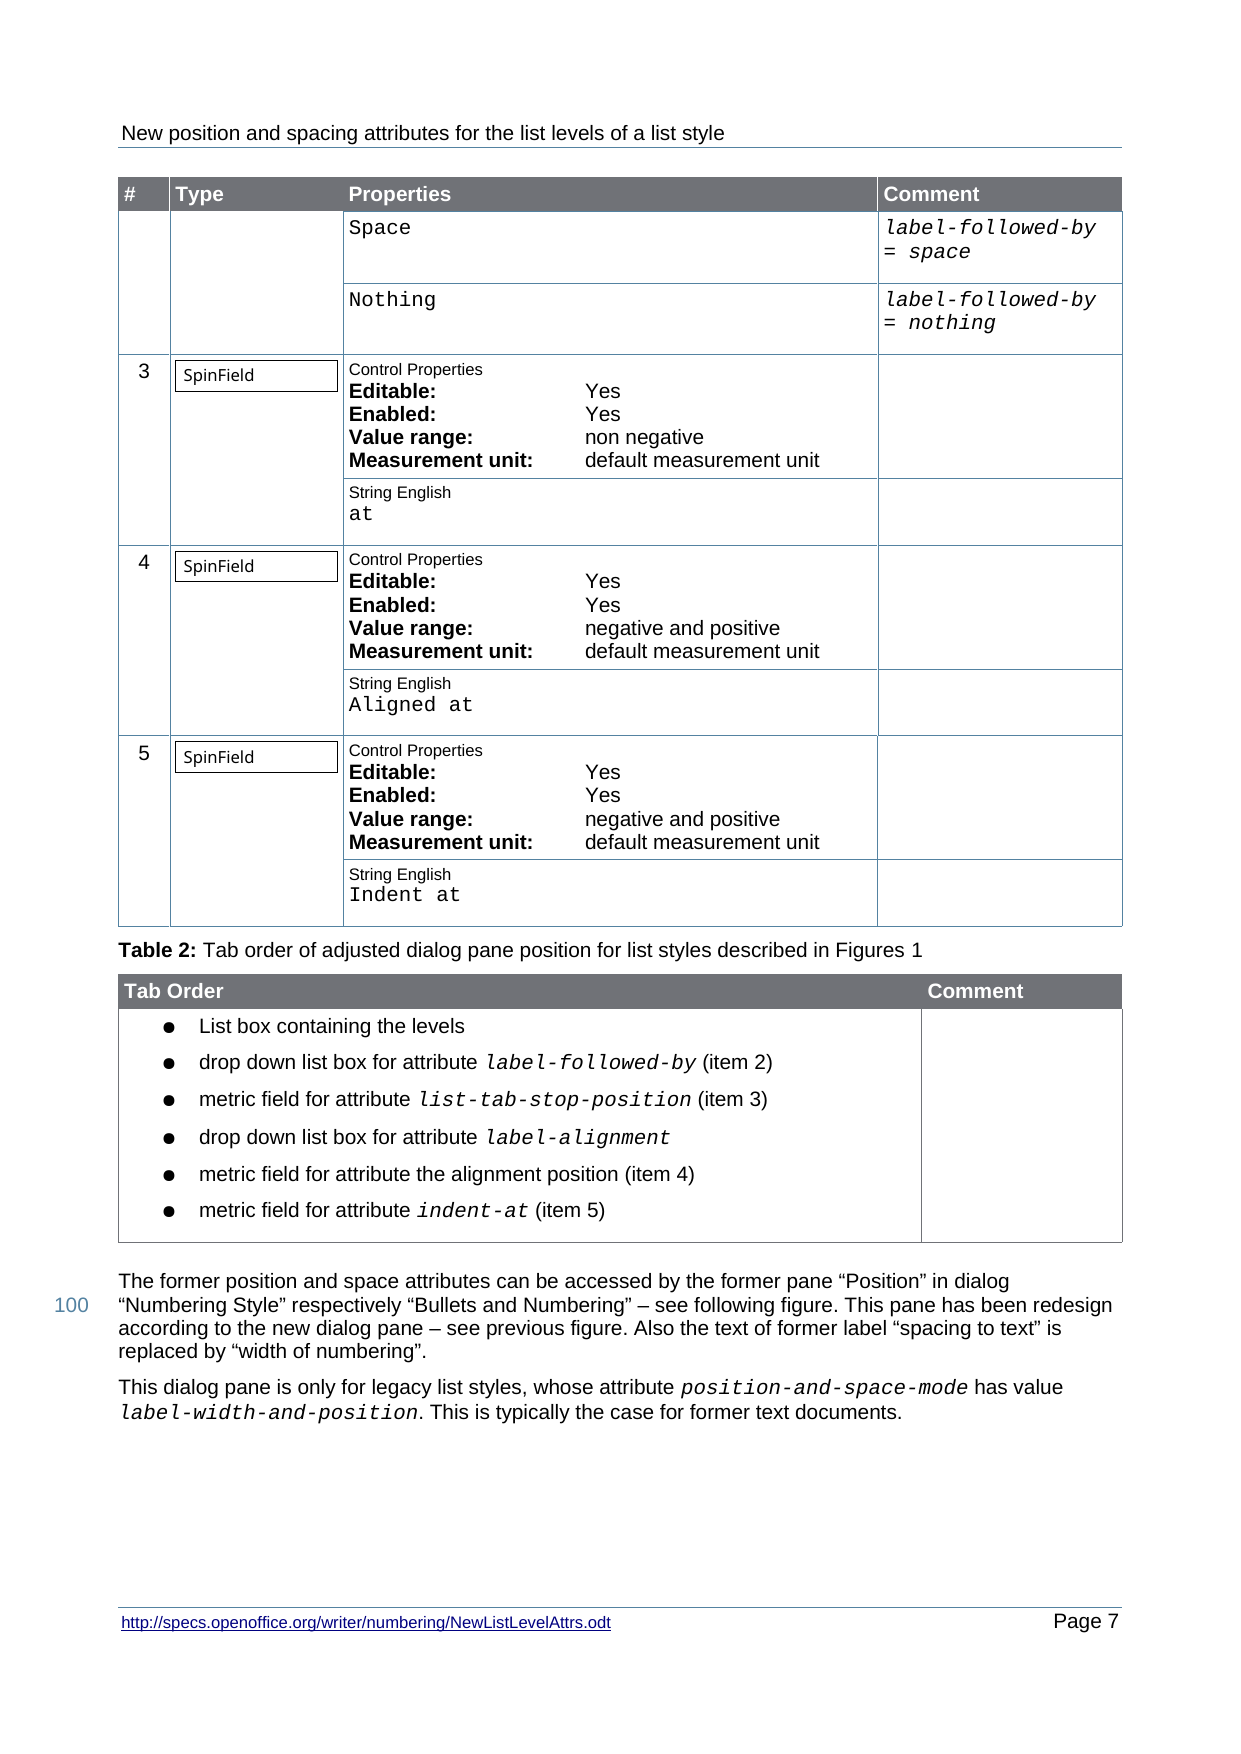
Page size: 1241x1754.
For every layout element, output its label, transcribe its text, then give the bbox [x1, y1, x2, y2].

table_cell List box containing the levels drop down list box for attribute label-followed-by (item 2) metric field for attribute list-tab-stop-position (item 3) drop down list box for attribute label-alignment metric field for attribute the alignment position (item 4) metric field for attribute indent-at (item 5) [119, 1009, 921, 1242]
table_cell String English Aligned at [344, 670, 877, 735]
table_header Control Properties Editable: Yes Enabled: Yes Value range: non negative Measurement unit: default measurement unit [344, 355, 877, 478]
table_header Control Properties Editable: Yes Enabled: Yes Value range: negative and positive Measurement unit: default measurement unit [344, 736, 877, 859]
table_header [879, 546, 1122, 669]
table_header Type [170, 177, 343, 211]
table_header Control Properties Editable: Yes Enabled: Yes Value range: negative and positive Measurement unit: default measurement unit [344, 546, 877, 669]
table_header # [118, 177, 169, 211]
text The former position and space attributes can be accessed by the former pane “Position” in dialog “Numbering Style” respectively “Bullets and Numbering” – see following figure. This pane has been redesign according to the new dialog pane – see previous figure. Also the text of former label “spacing to text” is replaced by “width of numbering”. [118, 1270, 1122, 1363]
table_cell [879, 670, 1122, 735]
table_cell String English Indent at [344, 860, 877, 926]
table_cell label-followed-by = space [879, 212, 1122, 283]
table_cell [879, 479, 1122, 545]
table_cell 5 [119, 736, 169, 926]
table_cell Space [344, 212, 877, 283]
table_cell [922, 1009, 1122, 1242]
table_cell [171, 211, 343, 354]
table_cell [878, 860, 1122, 926]
table_cell Nothing [344, 284, 877, 354]
table_header Tab Order [118, 974, 921, 1009]
table_header [879, 355, 1122, 478]
text Table 2: Tab order of adjusted dialog pane position for list styles described in Figures 1 [118, 938, 1122, 962]
table_header Comment [878, 177, 1122, 211]
table_cell label-followed-by = nothing [879, 284, 1122, 354]
table_cell [119, 211, 169, 354]
table_header [878, 736, 1122, 859]
table_header Properties [343, 177, 877, 211]
text This dialog pane is only for legacy list styles, whose attribute position-and-space-mode has value label-width-and-position. This is typically the case for former text documents. [118, 1376, 1122, 1426]
table_cell 4 [119, 546, 169, 735]
table_cell [171, 736, 343, 926]
table_cell 3 [119, 355, 169, 545]
table_cell String English at [344, 479, 877, 545]
table_cell [171, 355, 343, 545]
table_header Comment [921, 974, 1122, 1009]
table_cell [171, 546, 343, 735]
